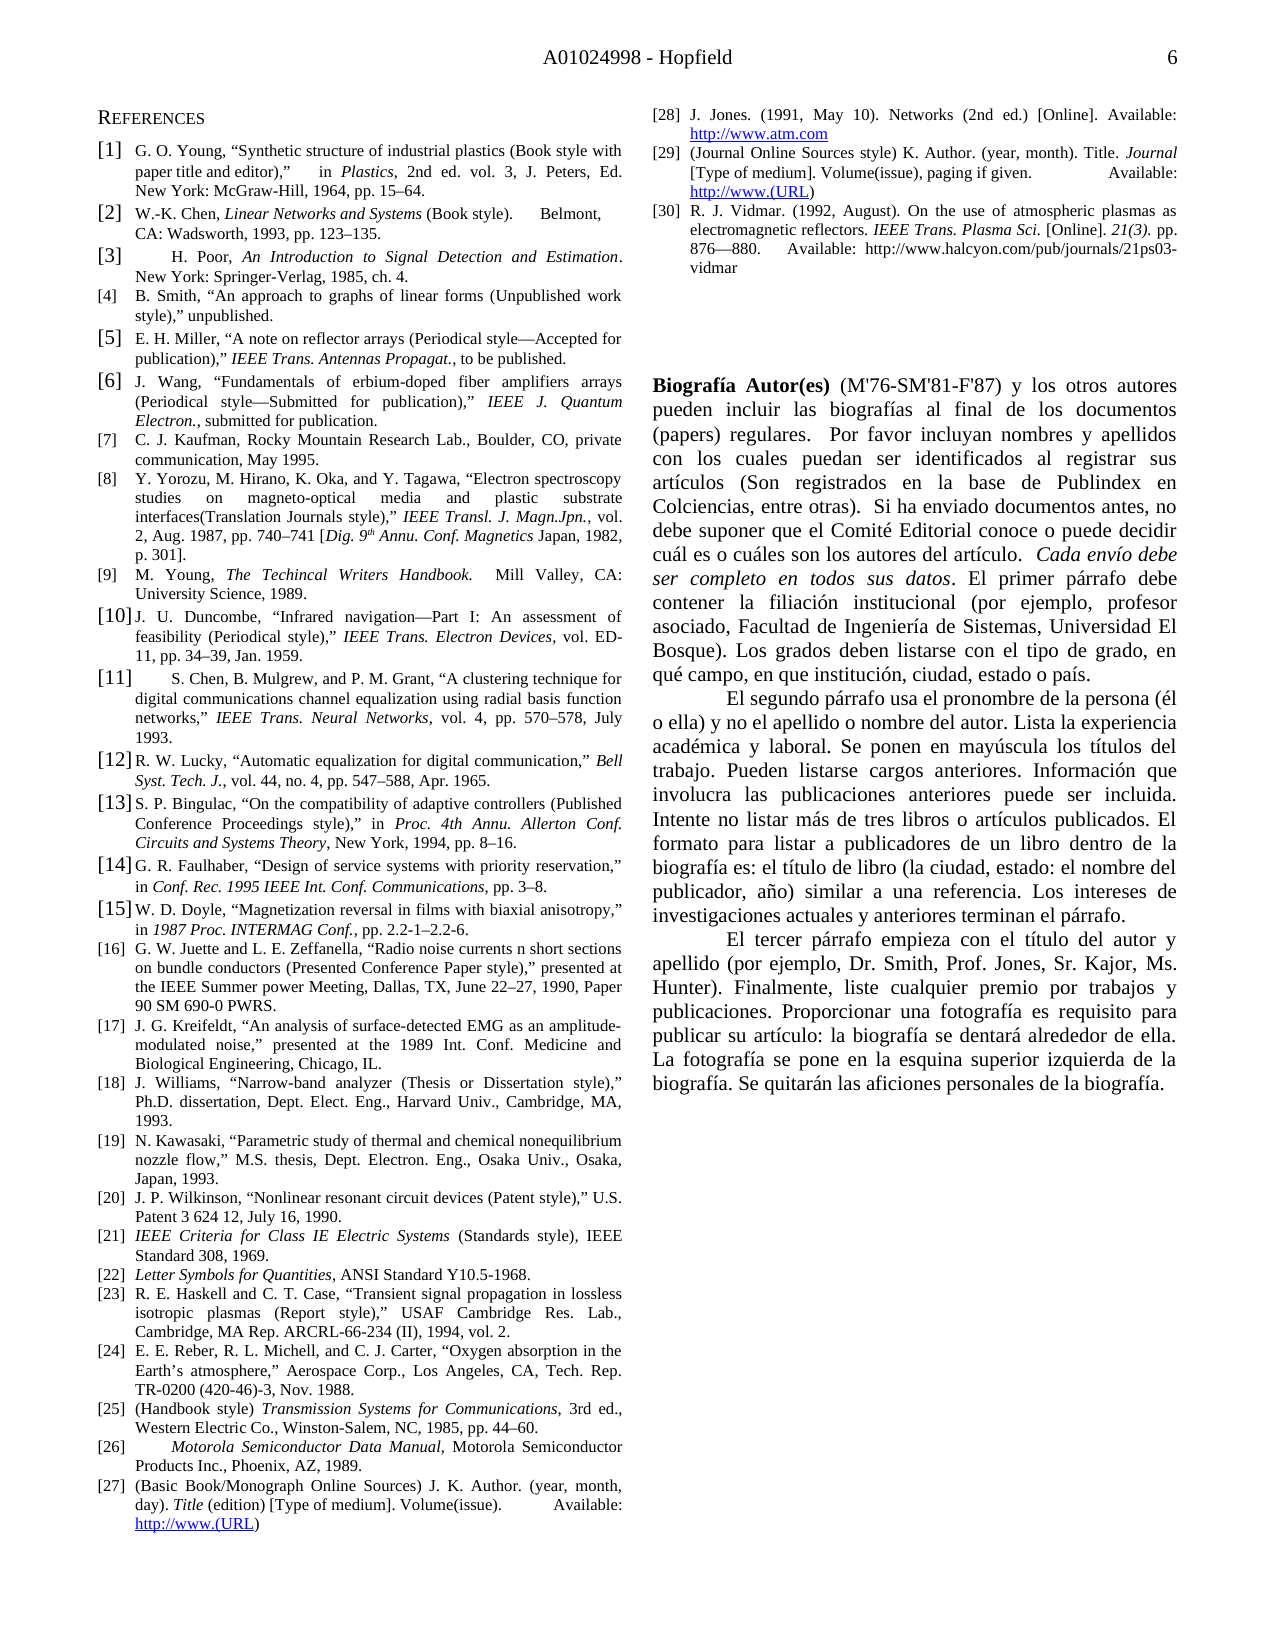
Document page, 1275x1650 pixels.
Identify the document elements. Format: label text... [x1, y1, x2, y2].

list Motorola Semiconductor Data Manual, Motorola Semiconductor Products Inc., Phoenix, AZ, 1989. [97, 1437, 622, 1475]
list (Journal Online Sources style) K. Author. (year, month). Title. Journal [Type of medium]. Volume(issue), paging if given. Available: http://www.(URL) [652, 143, 1177, 201]
list R. J. Vidmar. (1992, August). On the use of atmospheric plasmas as electromagnetic reflectors. IEEE Trans. Plasma Sci. [Online]. 21(3). pp. 876—880. Available: http://www.halcyon.com/pub/journals/21ps03-vidmar [652, 201, 1177, 277]
list C. J. Kaufman, Rocky Mountain Research Lab., Boulder, CO, private communication, May 1995. [97, 430, 622, 468]
list (Basic Book/Monograph Online Sources) J. K. Author. (year, month, day). Title (edition) [Type of medium]. Volume(issue). Available: http://www.(URL) [97, 1475, 622, 1533]
list S. Chen, B. Mulgrew, and P. M. Grant, “A clustering technique for digital communications channel equalization using radial basis function networks,” IEEE Trans. Neural Networks, vol. 4, pp. 570–578, July 1993. [97, 665, 622, 747]
list S. P. Bingulac, “On the compatibility of adaptive controllers (Published Conference Proceedings style),” in Proc. 4th Annu. Allerton Conf. Circuits and Systems Theory, New York, 1994, pp. 8–16. [97, 790, 622, 852]
list H. Poor, An Introduction to Signal Detection and Estimation. New York: Springer-Verlag, 1985, ch. 4. [97, 243, 622, 286]
list J. Wang, “Fundamentals of erbium-doped fiber amplifiers arrays (Periodical style—Submitted for publication),” IEEE J. Quantum Electron., submitted for publication. [97, 368, 622, 430]
list J. U. Duncombe, “Infrared navigation—Part I: An assessment of feasibility (Periodical style),” IEEE Trans. Electron Devices, vol. ED-11, pp. 34–39, Jan. 1959. [97, 603, 622, 665]
list R. E. Haskell and C. T. Case, “Transient signal propagation in lossless isotropic plasmas (Report style),” USAF Cambridge Res. Lab., Cambridge, MA Rep. ARCRL-66-234 (II), 1994, vol. 2. [97, 1284, 622, 1341]
list J. P. Wilkinson, “Nonlinear resonant circuit devices (Patent style),” U.S. Patent 3 624 12, July 16, 1990. [97, 1188, 622, 1226]
list M. Young, The Techincal Writers Handbook. Mill Valley, CA: University Science, 1989. [97, 564, 622, 603]
list B. Smith, “An approach to graphs of linear forms (Unpublished work style),” unpublished. [97, 286, 622, 324]
list W.-K. Chen, Linear Networks and Systems (Book style). Belmont, CA: Wadsworth, 1993, pp. 123–135. [97, 200, 622, 243]
list R. W. Lucky, “Automatic equalization for digital communication,” Bell Syst. Tech. J., vol. 44, no. 4, pp. 547–588, Apr. 1965. [97, 747, 622, 790]
list G. W. Juette and L. E. Zeffanella, “Radio noise currents n short sections on bundle conductors (Presented Conference Paper style),” presented at the IEEE Summer power Meeting, Dallas, TX, June 22–27, 1990, Paper 90 SM 690-0 PWRS. [97, 939, 622, 1015]
text References [97, 105, 622, 129]
text El segundo párrafo usa el pronombre de la persona (él o ella) y no el apellido o nombre del autor. Lista la experiencia académica y laboral. Se ponen en mayúscula los títulos del trabajo. Pueden listarse cargos anteriores. Información que involucra las publicaciones anteriores puede ser incluida. Intente no listar más de tres libros o artículos publicados. El formato para listar a publicadores de un libro dentro de la biografía es: el título de libro (la ciudad, estado: el nombre del publicador, año) similar a una referencia. Los intereses de investigaciones actuales y anteriores terminan el párrafo. [652, 686, 1177, 927]
list J. G. Kreifeldt, “An analysis of surface-detected EMG as an amplitude-modulated noise,” presented at the 1989 Int. Conf. Medicine and Biological Engineering, Chicago, IL. [97, 1015, 622, 1073]
list N. Kawasaki, “Parametric study of thermal and chemical nonequilibrium nozzle flow,” M.S. thesis, Dept. Electron. Eng., Osaka Univ., Osaka, Japan, 1993. [97, 1130, 622, 1188]
list J. Williams, “Narrow-band analyzer (Thesis or Dissertation style),” Ph.D. dissertation, Dept. Elect. Eng., Harvard Univ., Cambridge, MA, 1993. [97, 1073, 622, 1130]
list E. H. Miller, “A note on reflector arrays (Periodical style—Accepted for publication),” IEEE Trans. Antennas Propagat., to be published. [97, 324, 622, 368]
list G. R. Faulhaber, “Design of service systems with priority reservation,” in Conf. Rec. 1995 IEEE Int. Conf. Communications, pp. 3–8. [97, 852, 622, 896]
list IEEE Criteria for Class IE Electric Systems (Standards style), IEEE Standard 308, 1969. [97, 1226, 622, 1264]
text Biografía Autor(es) (M'76-SM'81-F'87) y los otros autores pueden incluir las biografías al final de los documentos (papers) regulares. Por favor incluyan nombres y apellidos con los cuales puedan ser identificados al registrar sus artículos (Son registrados en la base de Publindex en Colciencias, entre otras). Si ha enviado documentos antes, no debe suponer que el Comité Editorial conoce o puede decidir cuál es o cuáles son los autores del artículo. Cada envío debe ser completo en todos sus datos. El primer párrafo debe contener la filiación institucional (por ejemplo, profesor asociado, Facultad de Ingeniería de Sistemas, Universidad El Bosque). Los grados deben listarse con el tipo de grado, en qué campo, en que institución, ciudad, estado o país. [652, 373, 1177, 686]
list G. O. Young, “Synthetic structure of industrial plastics (Book style with paper title and editor),” in Plastics, 2nd ed. vol. 3, J. Peters, Ed. New York: McGraw-Hill, 1964, pp. 15–64. [97, 137, 622, 200]
list J. Jones. (1991, May 10). Networks (2nd ed.) [Online]. Available: http://www.atm.com [652, 105, 1177, 143]
list E. E. Reber, R. L. Michell, and C. J. Carter, “Oxygen absorption in the Earth’s atmosphere,” Aerospace Corp., Los Angeles, CA, Tech. Rep. TR-0200 (420-46)-3, Nov. 1988. [97, 1341, 622, 1399]
list Letter Symbols for Quantities, ANSI Standard Y10.5-1968. [97, 1264, 622, 1284]
list (Handbook style) Transmission Systems for Communications, 3rd ed., Western Electric Co., Winston-Salem, NC, 1985, pp. 44–60. [97, 1399, 622, 1437]
text El tercer párrafo empieza con el título del autor y apellido (por ejemplo, Dr. Smith, Prof. Jones, Sr. Kajor, Ms. Hunter). Finalmente, liste cualquier premio por trabajos y publicaciones. Proporcionar una fotografía es requisito para publicar su artículo: la biografía se dentará alrededor de ella. La fotografía se pone en la esquina superior izquierda de la biografía. Se quitarán las aficiones personales de la biografía. [652, 927, 1177, 1095]
list Y. Yorozu, M. Hirano, K. Oka, and Y. Tagawa, “Electron spectroscopy studies on magneto-optical media and plastic substrate interfaces(Translation Journals style),” IEEE Transl. J. Magn.Jpn., vol. 2, Aug. 1987, pp. 740–741 [Dig. 9th Annu. Conf. Magnetics Japan, 1982, p. 301]. [97, 468, 622, 564]
list W. D. Doyle, “Magnetization reversal in films with biaxial anisotropy,” in 1987 Proc. INTERMAG Conf., pp. 2.2-1–2.2-6. [97, 896, 622, 939]
